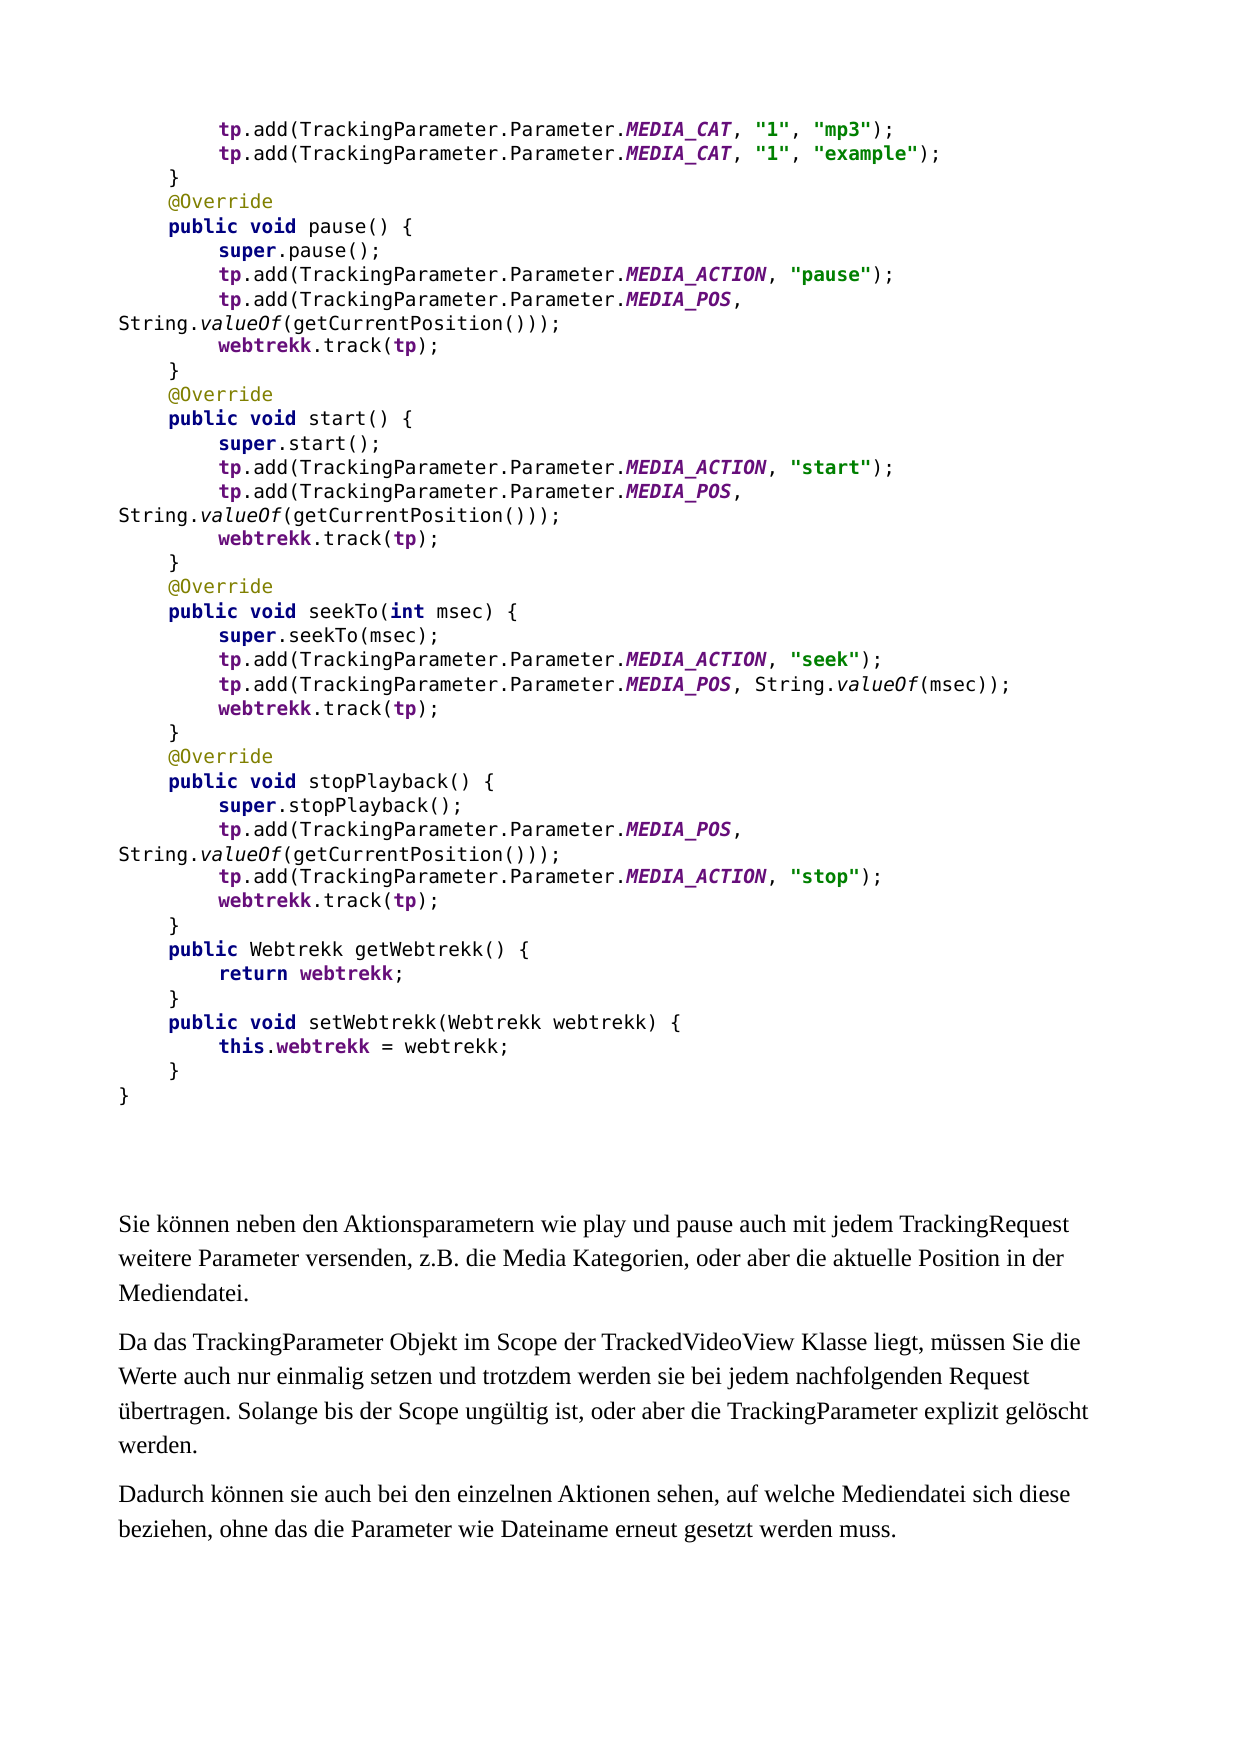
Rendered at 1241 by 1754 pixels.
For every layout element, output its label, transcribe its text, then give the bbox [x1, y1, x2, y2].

text super.start(); [118, 432, 1122, 456]
text tp.add(TrackingParameter.Parameter.MEDIA_CAT, "1", "mp3"); [118, 118, 1122, 142]
text tp.add(TrackingParameter.Parameter.MEDIA_ACTION, "pause"); [118, 264, 1122, 288]
text return webtrekk; [118, 963, 1122, 987]
text tp.add(TrackingParameter.Parameter.MEDIA_CAT, "1", "example"); [118, 142, 1122, 167]
text Dadurch können sie auch bei den einzelnen Aktionen sehen, auf welche Mediendatei sich diese beziehen, ohne das die Parameter wie Dateiname erneut gesetzt werden muss. [118, 1479, 1122, 1542]
text super.stopPlayback(); [118, 794, 1122, 819]
text tp.add(TrackingParameter.Parameter.MEDIA_POS, String.valueOf(getCurrentPosition())); [118, 819, 1122, 866]
text } [118, 1084, 1122, 1107]
text } [118, 167, 1122, 191]
text tp.add(TrackingParameter.Parameter.MEDIA_ACTION, "start"); [118, 456, 1122, 481]
text @Override [118, 383, 1122, 408]
text webtrekk.track(tp); [118, 890, 1122, 914]
text public void seekTo(int msec) { [118, 600, 1122, 624]
text tp.add(TrackingParameter.Parameter.MEDIA_POS, String.valueOf(getCurrentPosition())); [118, 288, 1122, 335]
text super.pause(); [118, 239, 1122, 264]
text Da das TrackingParameter Objekt im Scope der TrackedVideoView Klasse liegt, müssen Sie die Werte auch nur einmalig setzen und trotzdem werden sie bei jedem nachfolgenden Request übertragen. Solange bis der Scope ungültig ist, oder aber die TrackingParameter explizit gelöscht werden. [118, 1327, 1122, 1459]
text } [118, 1060, 1122, 1084]
text tp.add(TrackingParameter.Parameter.MEDIA_ACTION, "stop"); [118, 866, 1122, 890]
text public void stopPlayback() { [118, 770, 1122, 794]
text public void start() { [118, 408, 1122, 432]
text tp.add(TrackingParameter.Parameter.MEDIA_POS, String.valueOf(msec)); [118, 673, 1122, 697]
text tp.add(TrackingParameter.Parameter.MEDIA_POS, String.valueOf(getCurrentPosition())); [118, 481, 1122, 527]
text public void setWebtrekk(Webtrekk webtrekk) { [118, 1011, 1122, 1035]
text super.seekTo(msec); [118, 624, 1122, 649]
text @Override [118, 746, 1122, 770]
text webtrekk.track(tp); [118, 697, 1122, 722]
text public void pause() { [118, 215, 1122, 239]
text public Webtrekk getWebtrekk() { [118, 938, 1122, 963]
text } [118, 552, 1122, 576]
text tp.add(TrackingParameter.Parameter.MEDIA_ACTION, "seek"); [118, 649, 1122, 673]
text Sie können neben den Aktionsparametern wie play und pause auch mit jedem TrackingRequest weitere Parameter versenden, z.B. die Media Kategorien, oder aber die aktuelle Position in der Mediendatei. [118, 1209, 1122, 1306]
text } [118, 722, 1122, 746]
text } [118, 914, 1122, 938]
text } [118, 359, 1122, 383]
text webtrekk.track(tp); [118, 527, 1122, 552]
text this.webtrekk = webtrekk; [118, 1035, 1122, 1060]
text @Override [118, 191, 1122, 215]
text webtrekk.track(tp); [118, 335, 1122, 359]
text @Override [118, 576, 1122, 600]
text } [118, 987, 1122, 1011]
